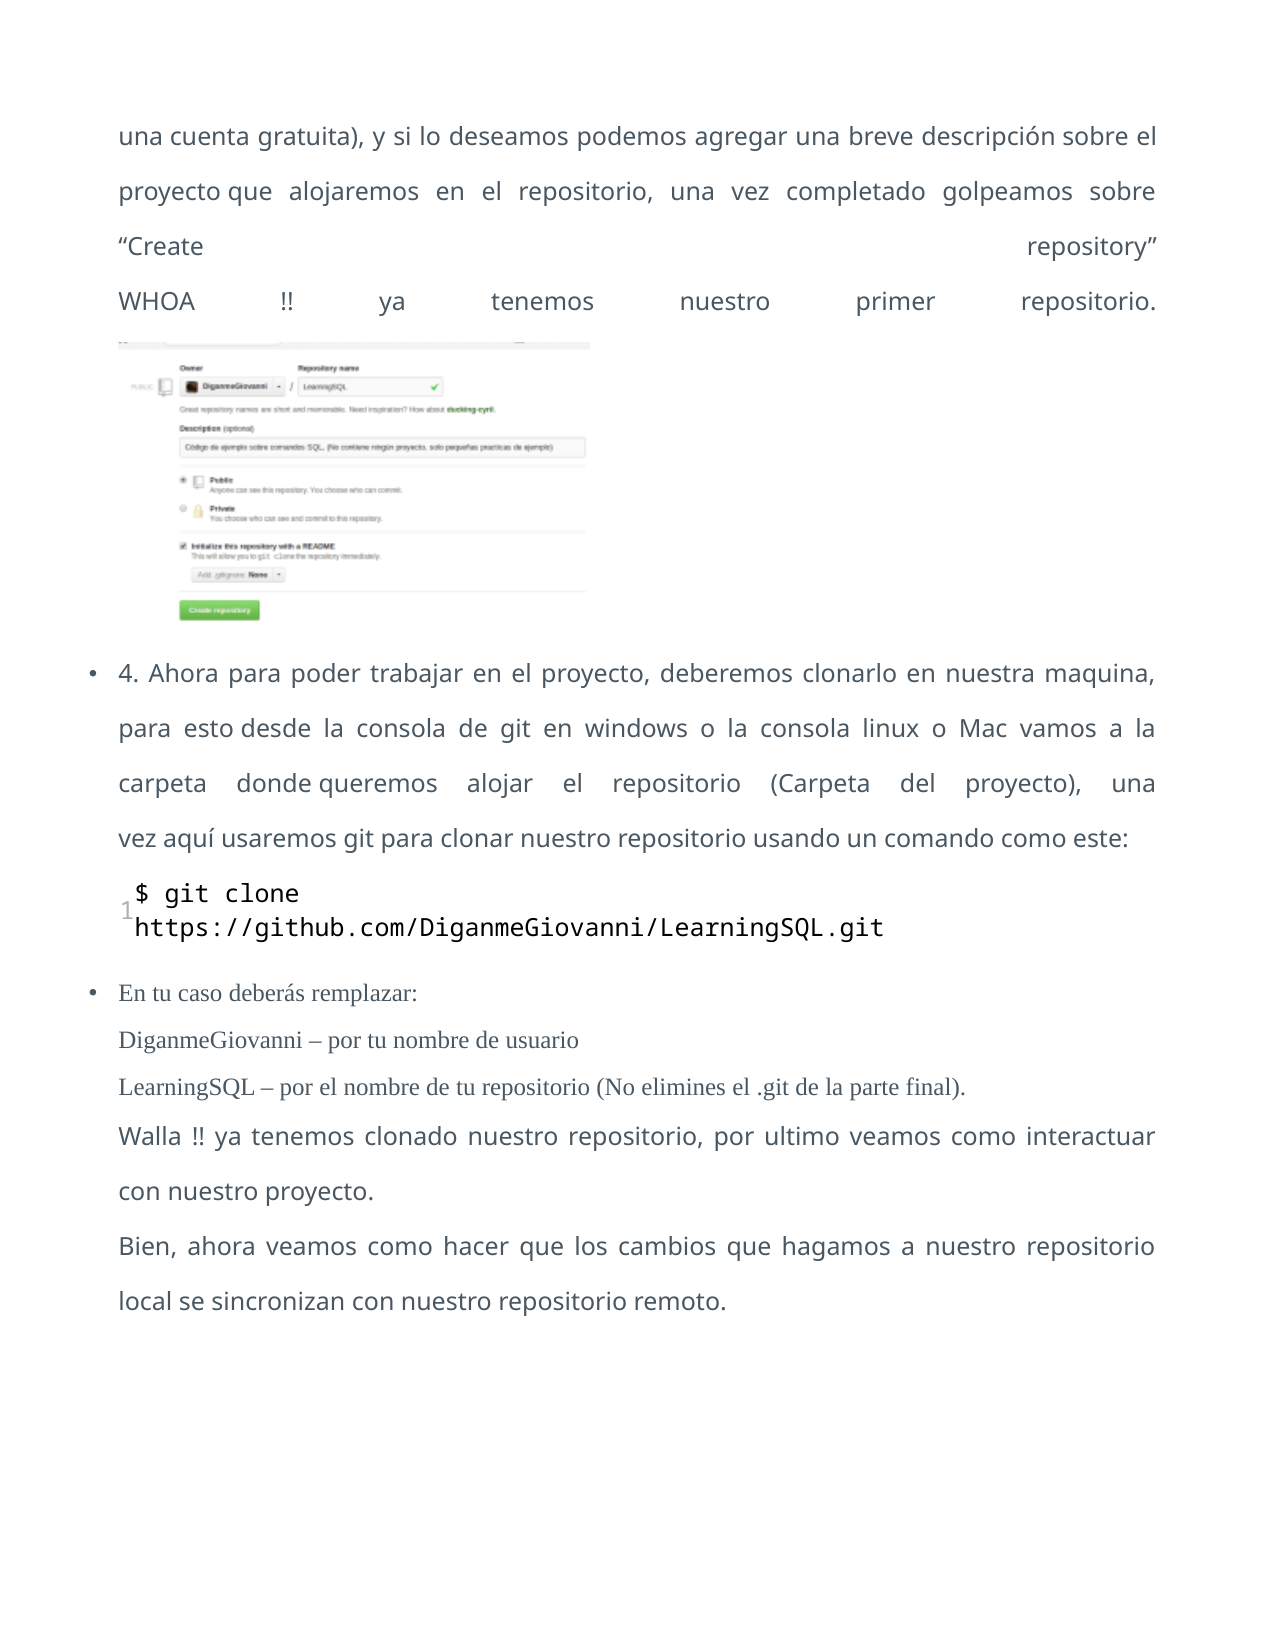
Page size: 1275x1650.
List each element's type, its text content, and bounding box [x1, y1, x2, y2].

table_header $ git clone https://github.com/DiganmeGiovanni/LearningSQL.git [134, 876, 992, 944]
list En tu caso deberás remplazar: DiganmeGiovanni – por tu nombre de usuario LearningSQL – por el nombre de tu repositorio (No elimines el .git de la parte final). [118, 978, 1157, 1100]
text Walla !! ya tenemos clonado nuestro repositorio, por ultimo veamos como interactuar con nuestro proyecto. [118, 1118, 1157, 1207]
list una cuenta gratuita), y si lo deseamos podemos agregar una breve descripción sobre el proyecto que alojaremos en el repositorio, una vez completado golpeamos sobre “Create repository” WHOA !! ya tenemos nuestro primer repositorio. [118, 118, 1157, 634]
picture [118, 342, 590, 635]
list 4. Ahora para poder trabajar en el proyecto, deberemos clonarlo en nuestra maquina, para esto desde la consola de git en windows o la consola linux o Mac vamos a la carpeta donde queremos alojar el repositorio (Carpeta del proyecto), una vez aquí usaremos git para clonar nuestro repositorio usando un comando como este: [118, 656, 1157, 855]
table_header 1 [118, 876, 134, 944]
text Bien, ahora veamos como hacer que los cambios que hagamos a nuestro repositorio local se sincronizan con nuestro repositorio remoto. [118, 1228, 1157, 1318]
